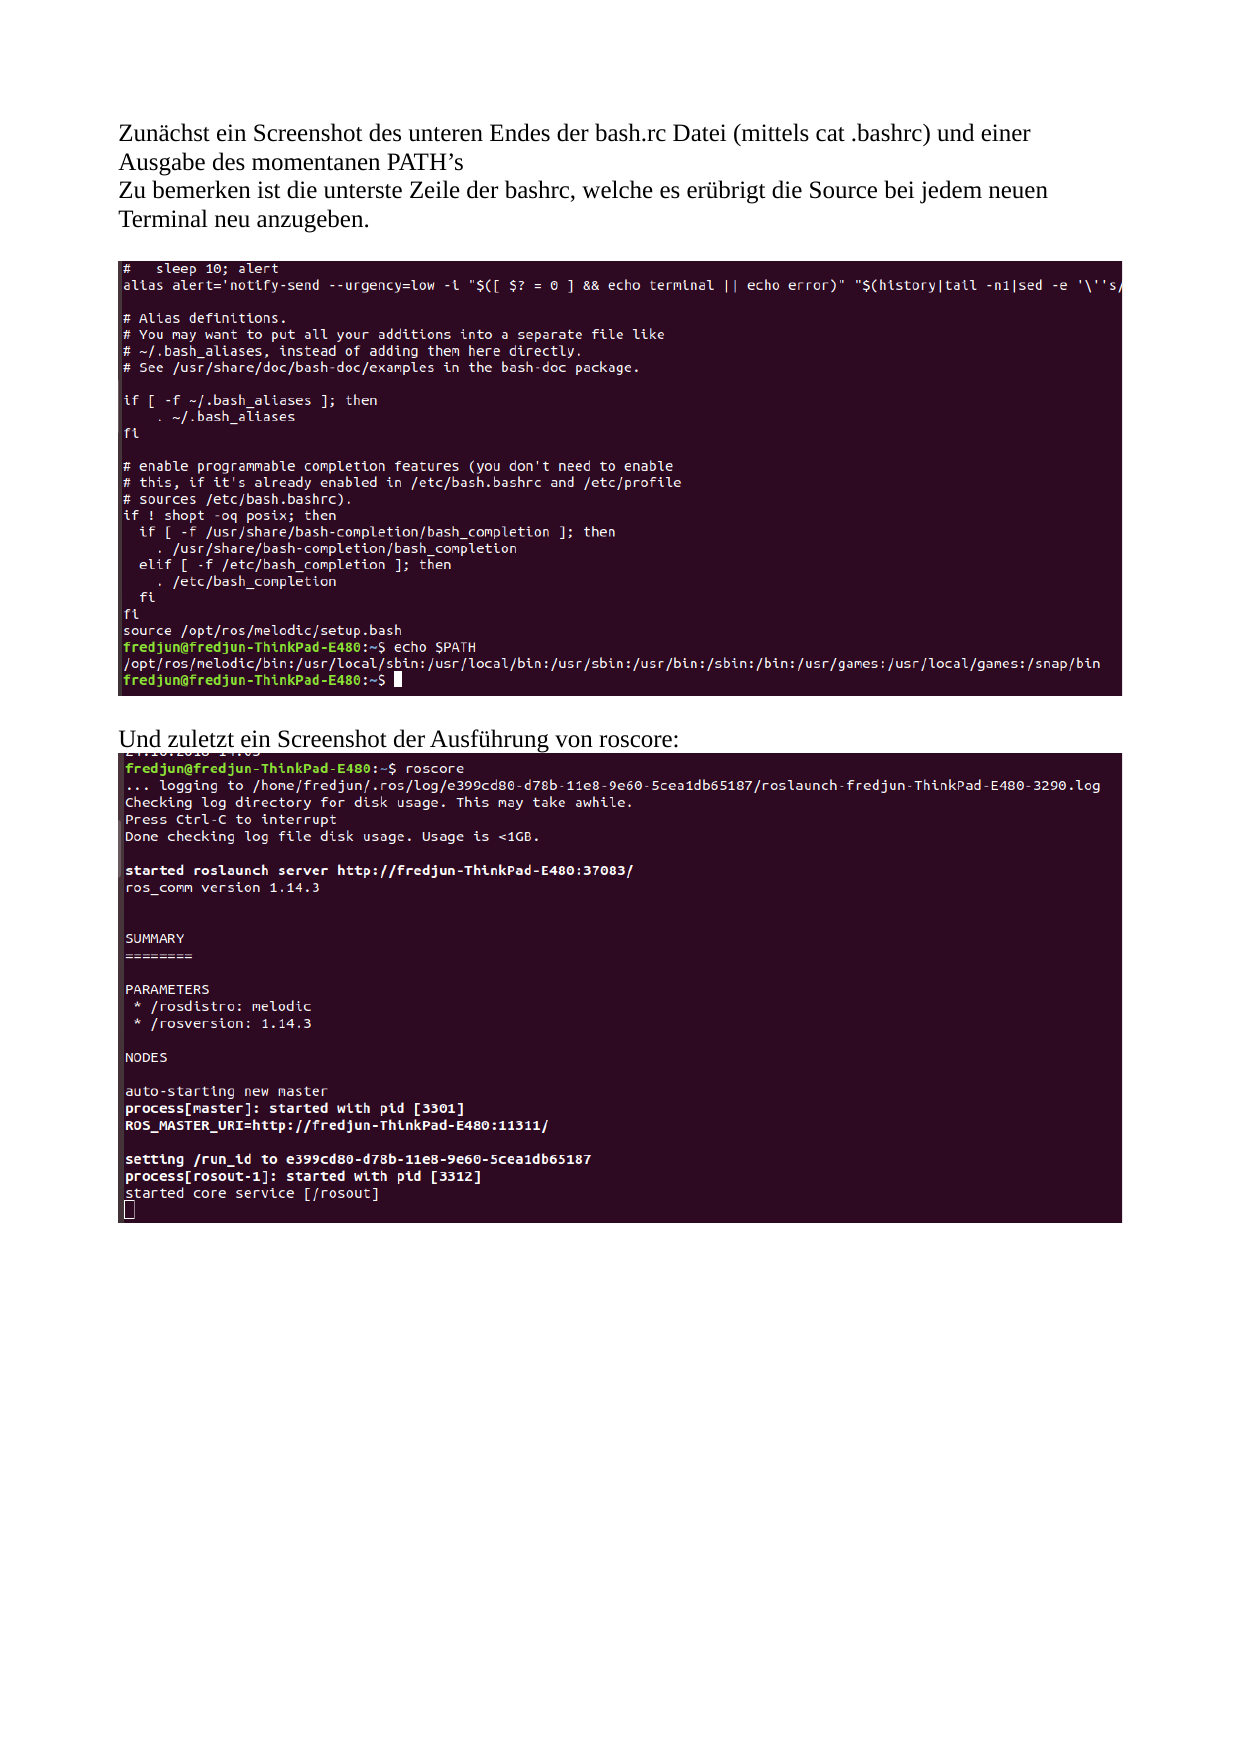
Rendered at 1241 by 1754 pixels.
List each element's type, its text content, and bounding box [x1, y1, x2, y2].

picture [118, 261, 1123, 696]
text Und zuletzt ein Screenshot der Ausführung von roscore: [118, 724, 1122, 753]
text Zu bemerken ist die unterste Zeile der bashrc, welche es erübrigt die Source bei jedem neuen Terminal neu anzugeben. [118, 176, 1122, 233]
text Zunächst ein Screenshot des unteren Endes der bash.rc Datei (mittels cat .bashrc) und einer Ausgabe des momentanen PATH’s [118, 118, 1122, 176]
picture [118, 753, 1123, 1223]
